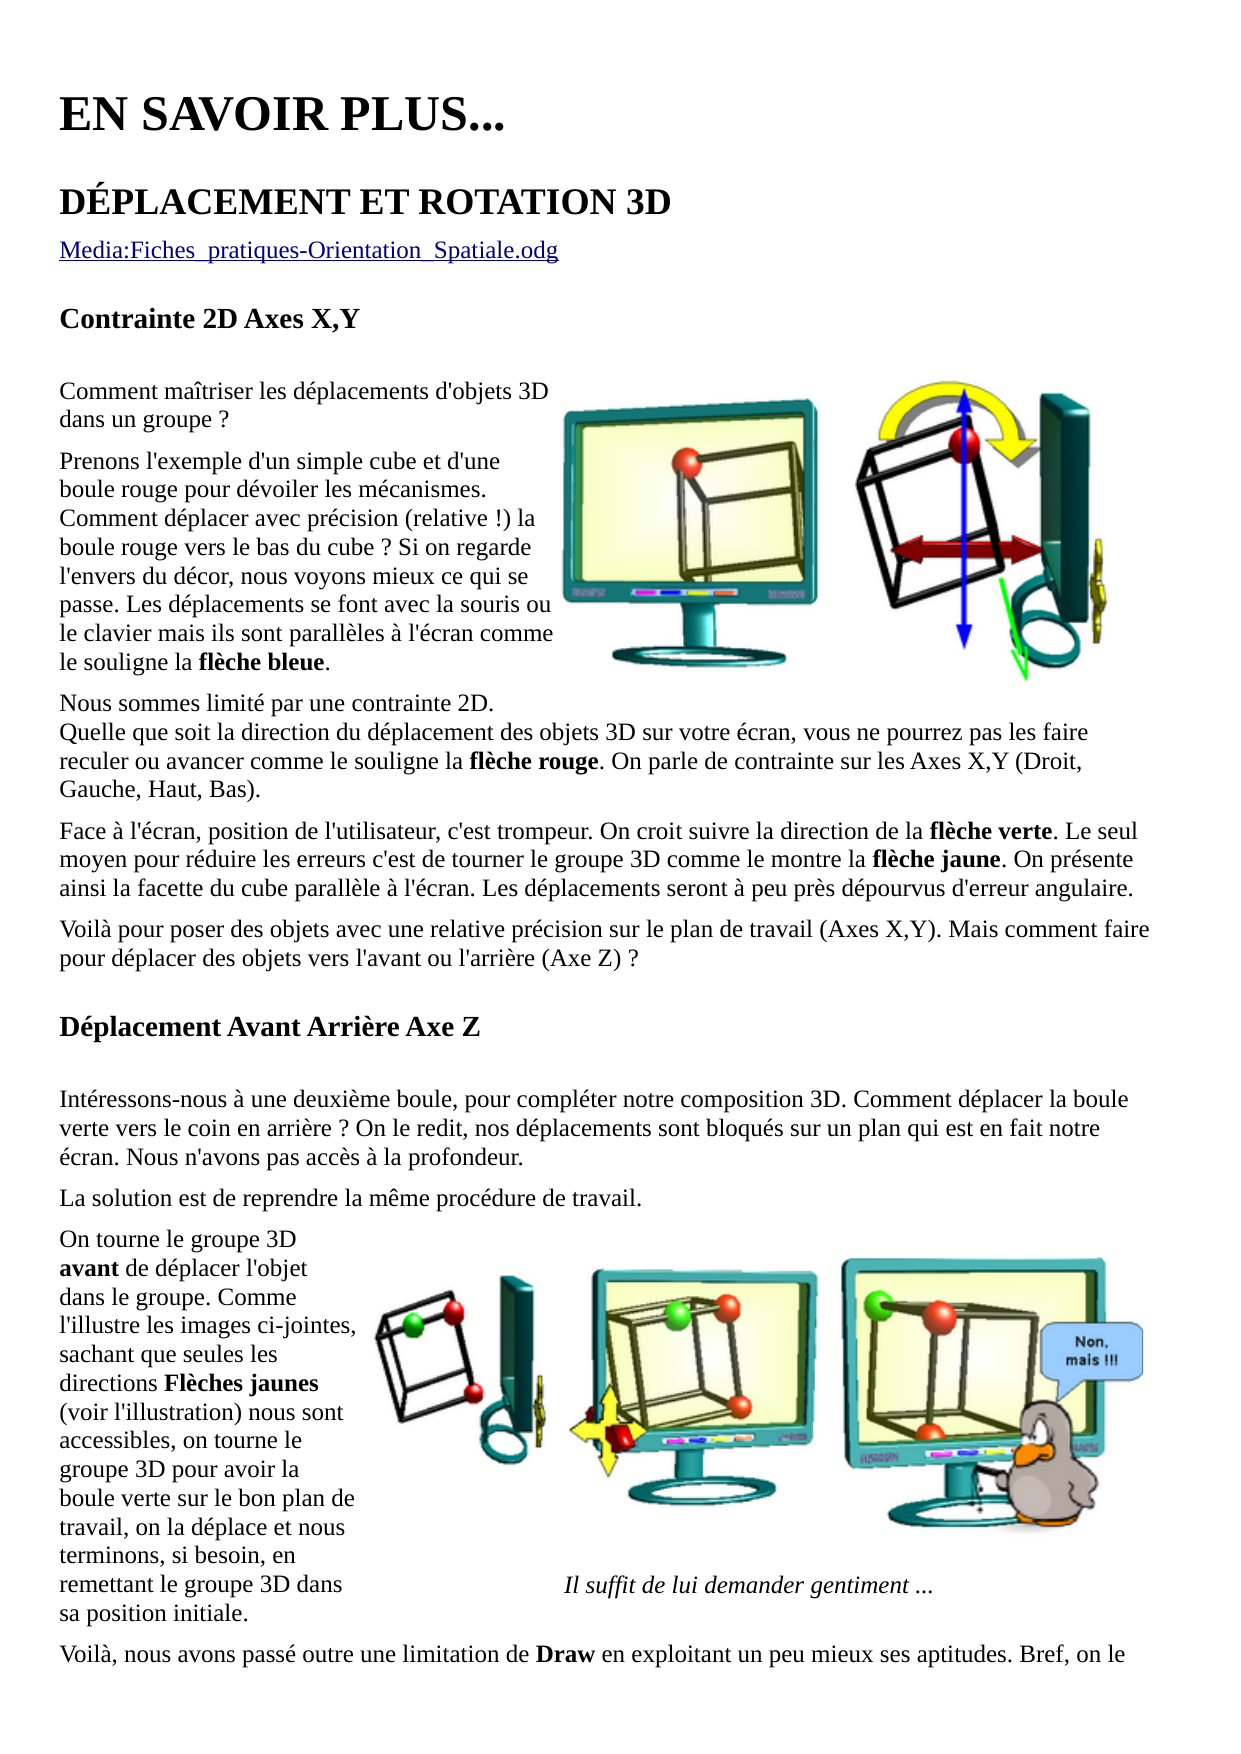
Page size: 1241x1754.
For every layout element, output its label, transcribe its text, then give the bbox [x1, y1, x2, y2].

text Voilà, nous avons passé outre une limitation de Draw en exploitant un peu mieux ses aptitudes. Bref, on le [59, 1639, 1152, 1668]
subtitle EN SAVOIR PLUS... [59, 84, 1152, 142]
text Prenons l'exemple d'un simple cube et d'une boule rouge pour dévoiler les mécanismes. Comment déplacer avec précision (relative !) la boule rouge vers le bas du cube ? Si on regarde l'envers du décor, nous voyons mieux ce qui se passe. Les déplacements se font avec la souris ou le clavier mais ils sont parallèles à l'écran comme le souligne la flèche bleue. [59, 446, 559, 676]
text On tourne le groupe 3D avant de déplacer l'objet dans le groupe. Comme l'illustre les images ci-jointes, sachant que seules les directions Flèches jaunes (voir l'illustration) nous sont accessibles, on tourne le groupe 3D pour avoir la boule verte sur le bon plan de travail, on la déplace et nous terminons, si besoin, en remettant le groupe 3D dans sa position initiale. [59, 1224, 1152, 1627]
text Voilà pour poser des objets avec une relative précision sur le plan de travail (Axes X,Y). Mais comment faire pour déplacer des objets vers l'avant ou l'arrière (Axe Z) ? [59, 914, 1152, 972]
text Media:Fiches_pratiques-Orientation_Spatiale.odg [59, 235, 1152, 263]
subtitle DÉPLACEMENT ET ROTATION 3D [59, 179, 1152, 222]
text Nous sommes limité par une contrainte 2D. Quelle que soit la direction du déplacement des objets 3D sur votre écran, vous ne pourrez pas les faire reculer ou avancer comme le souligne la flèche rouge. On parle de contrainte sur les Axes X,Y (Droit, Gauche, Haut, Bas). [59, 688, 1152, 803]
subtitle Déplacement Avant Arrière Axe Z [59, 1009, 1152, 1043]
text [1111, 376, 1152, 433]
text Il suffit de lui demander gentiment ... [357, 1570, 1143, 1599]
picture [559, 376, 1111, 709]
subtitle Contrainte 2D Axes X,Y [59, 301, 1152, 334]
text Comment maîtriser les déplacements d'objets 3D dans un groupe ? [59, 376, 559, 433]
text [1111, 446, 1152, 676]
text La solution est de reprendre la même procédure de travail. [59, 1183, 1152, 1212]
text Intéressons-nous à une deuxième boule, pour compléter notre composition 3D. Comment déplacer la boule verte vers le coin en arrière ? On le redit, nos déplacements sont bloqués sur un plan qui est en fait notre écran. Nous n'avons pas accès à la profondeur. [59, 1084, 1152, 1171]
picture [357, 1257, 1144, 1570]
text Face à l'écran, position de l'utilisateur, c'est trompeur. On croit suivre la direction de la flèche verte. Le seul moyen pour réduire les erreurs c'est de tourner le groupe 3D comme le montre la flèche jaune. On présente ainsi la facette du cube parallèle à l'écran. Les déplacements seront à peu près dépourvus d'erreur angulaire. [59, 816, 1152, 902]
